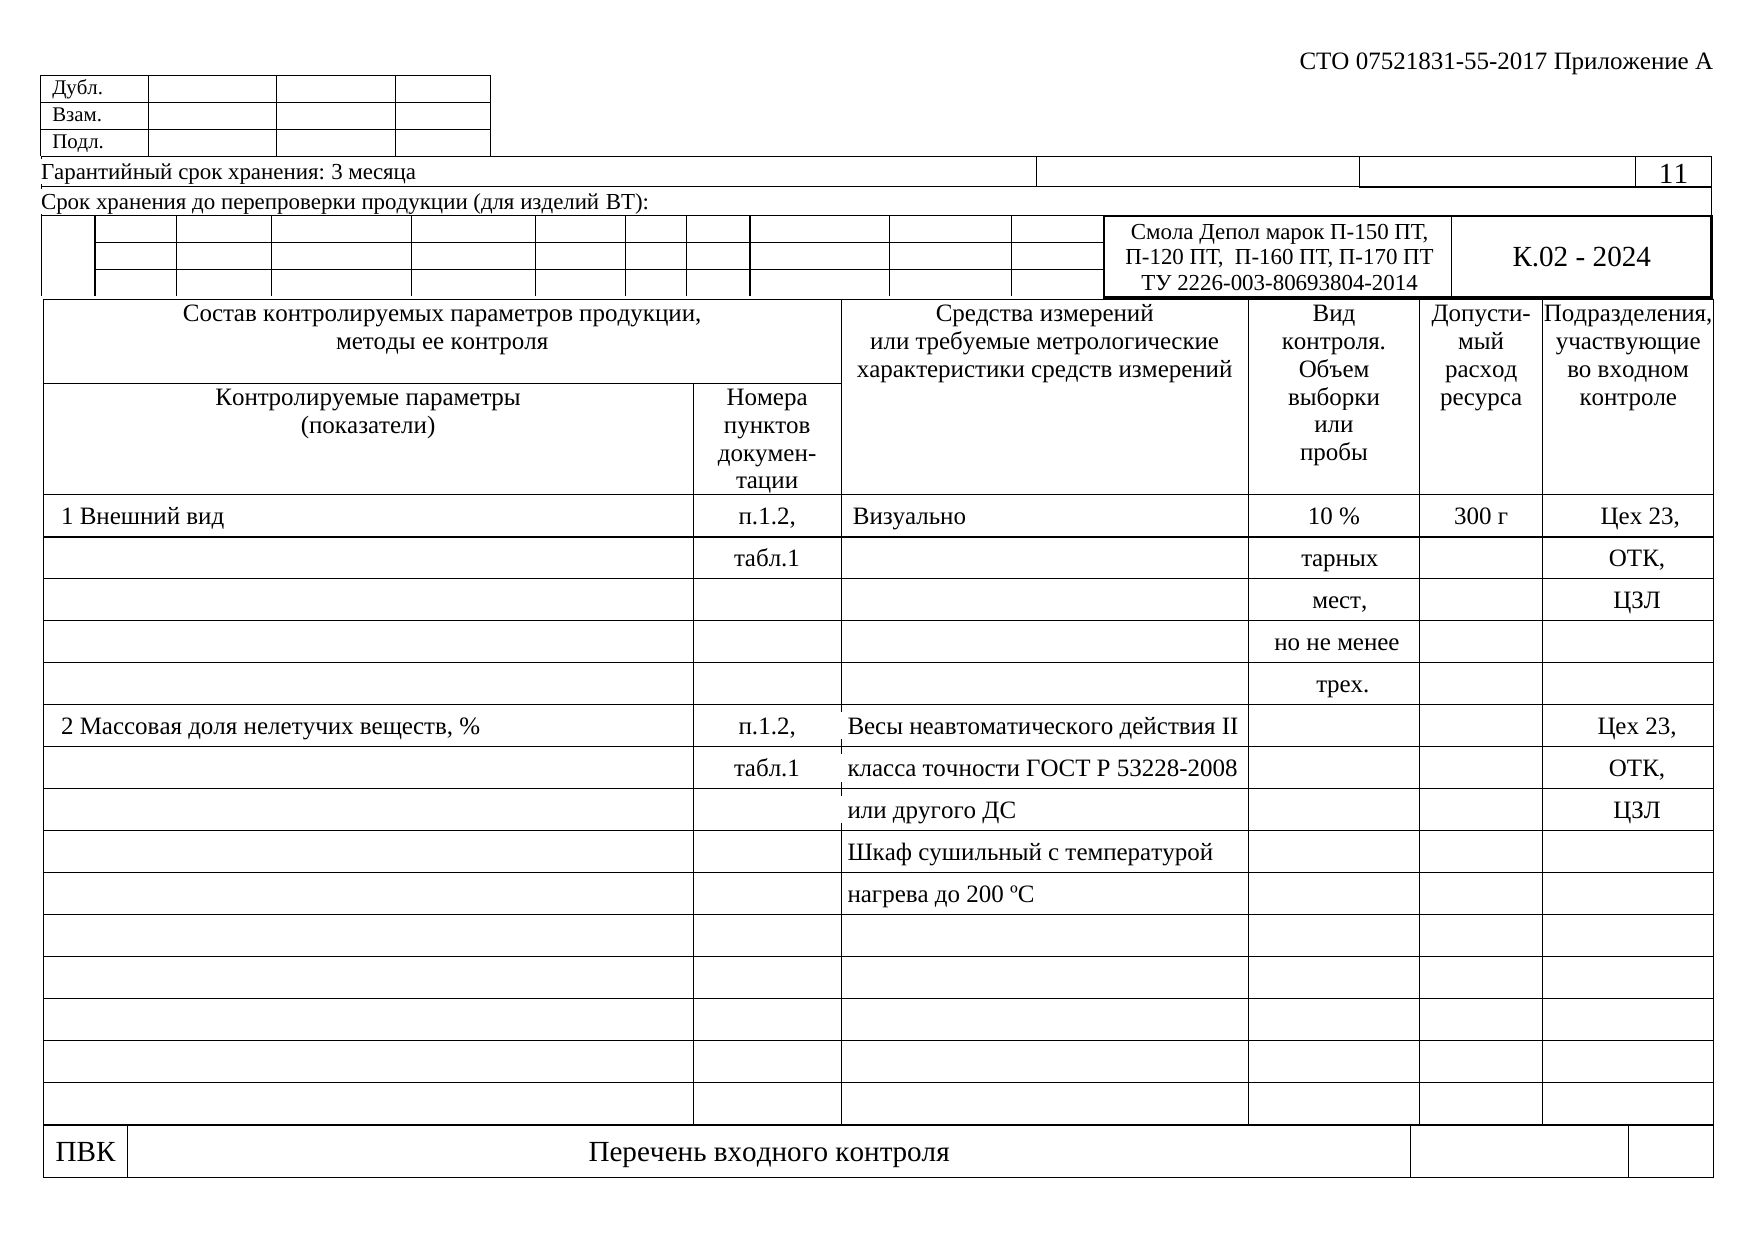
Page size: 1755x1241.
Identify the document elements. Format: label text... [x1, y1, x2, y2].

table_cell [842, 1041, 1248, 1082]
table_cell [626, 243, 686, 269]
table_cell [42, 216, 94, 296]
table_header [491, 75, 739, 102]
table_cell [96, 243, 176, 269]
table_cell Цех 23, [1543, 495, 1713, 536]
table_cell [687, 216, 749, 242]
table_cell [44, 873, 693, 914]
table_cell [1411, 1126, 1628, 1177]
table_cell [694, 957, 841, 998]
table_cell [1543, 957, 1713, 998]
table_cell [694, 789, 841, 830]
table_cell [751, 270, 889, 296]
table_cell [44, 1083, 693, 1124]
table_cell [1420, 789, 1542, 830]
table_cell [1249, 957, 1419, 998]
table_cell [890, 270, 1011, 296]
table_cell нагрева до 200 ºС [842, 873, 1248, 914]
table_cell [1543, 831, 1713, 872]
table_cell ОТК, [1543, 747, 1713, 788]
table_cell [786, 102, 1711, 156]
table_cell п.1.2, [694, 705, 841, 746]
table_cell п.1.2, [694, 495, 841, 536]
table_cell [177, 270, 271, 296]
table_cell [842, 957, 1248, 998]
table_cell [277, 130, 395, 156]
table_header [739, 75, 1254, 102]
table_cell [1420, 747, 1542, 788]
table_cell [1249, 789, 1419, 830]
table_cell [177, 216, 271, 242]
table_cell [1249, 1083, 1419, 1124]
table_cell [694, 621, 841, 662]
table_cell [44, 915, 693, 956]
table_cell [96, 270, 176, 296]
table_cell [1629, 1126, 1713, 1177]
table_cell [272, 270, 411, 296]
table_cell [1420, 538, 1542, 578]
table_cell [1420, 1041, 1542, 1082]
table_cell [1420, 915, 1542, 956]
table_cell [751, 243, 889, 269]
table_cell 2 Массовая доля нелетучих веществ, % [44, 705, 693, 746]
table_cell [694, 1041, 841, 1082]
table_cell [1420, 621, 1542, 662]
table_cell мест, [1249, 579, 1419, 620]
table_cell [1420, 873, 1542, 914]
table_cell [694, 915, 841, 956]
table_cell или другого ДС [842, 789, 1248, 830]
table_cell табл.1 [694, 747, 841, 788]
table_cell [412, 270, 535, 296]
table_header 11 [1636, 157, 1711, 186]
table_cell [1249, 747, 1419, 788]
table_header Дубл. [41, 76, 148, 102]
table_header Гарантийный срок хранения: 3 месяца [42, 157, 1036, 186]
table_cell [177, 243, 271, 269]
table_cell [1543, 663, 1713, 704]
table_cell [842, 663, 1248, 704]
table_cell 10 % [1249, 495, 1419, 536]
table_cell Визуально [842, 495, 1248, 536]
table_cell [44, 747, 693, 788]
table_cell [272, 216, 411, 242]
table_cell [694, 999, 841, 1040]
table_header [396, 76, 490, 102]
table_header Допусти-мый расход ресурса [1420, 438, 1542, 494]
table_cell [1543, 621, 1713, 662]
table_cell ОТК, [1543, 538, 1713, 578]
table_cell [149, 130, 276, 156]
table_cell Контролируемые параметры (показатели) [44, 384, 693, 494]
table_cell класса точности ГОСТ Р 53228-2008 [842, 747, 1248, 788]
table_cell [1420, 1083, 1542, 1124]
table_cell [277, 103, 395, 129]
table_cell Подл. [41, 130, 148, 156]
table_cell [842, 1083, 1248, 1124]
table_header [1254, 75, 1711, 102]
table_cell [842, 621, 1248, 662]
table_cell Цех 23, [1543, 705, 1713, 746]
table_cell [272, 243, 411, 269]
table_cell [536, 270, 625, 296]
table_cell [396, 103, 490, 129]
table_cell [1249, 999, 1419, 1040]
table_header [1360, 157, 1635, 186]
table_header [277, 76, 395, 102]
table_cell [44, 538, 693, 578]
table_cell К.02 - 2024 [1452, 217, 1710, 296]
table_cell [44, 831, 693, 872]
table_cell [44, 663, 693, 704]
table_cell Взам. [41, 103, 148, 129]
table_header [1037, 157, 1359, 186]
table_cell [751, 216, 889, 242]
table_cell [687, 270, 749, 296]
table_cell [1012, 243, 1103, 269]
table_cell [1543, 1041, 1713, 1082]
table_cell табл.1 [694, 538, 841, 578]
table_cell трех. [1249, 663, 1419, 704]
table_cell [1420, 999, 1542, 1040]
table_cell [1420, 957, 1542, 998]
table_cell [626, 216, 686, 242]
table_cell [96, 216, 176, 242]
table_cell [1543, 1083, 1713, 1124]
table_cell [396, 130, 490, 156]
table_cell ЦЗЛ [1543, 579, 1713, 620]
table_cell [694, 663, 841, 704]
table_cell Перечень входного контроля [128, 1126, 1410, 1177]
table_cell [1012, 216, 1103, 242]
table_cell Весы неавтоматического действия II [842, 705, 1248, 746]
text СТО 07521831-55-2017 Приложение А [29, 47, 1713, 75]
table_cell тарных [1249, 538, 1419, 578]
table_cell [1249, 831, 1419, 872]
table_cell [44, 621, 693, 662]
table_cell [1012, 270, 1103, 296]
table_cell Номера пунктов докумен- тации [798, 384, 841, 494]
table_cell [44, 789, 693, 830]
table_cell [1249, 1041, 1419, 1082]
table_cell [1543, 999, 1713, 1040]
table_header [149, 76, 276, 102]
table_cell [890, 216, 1011, 242]
table_cell [44, 579, 693, 620]
table_cell [536, 216, 625, 242]
table_cell [890, 243, 1011, 269]
table_cell [536, 243, 625, 269]
table_cell [1420, 579, 1542, 620]
table_cell [626, 270, 686, 296]
table_header Состав контролируемых параметров продукции, методы ее контроля [44, 300, 841, 382]
table_cell [694, 873, 841, 914]
table_cell [44, 957, 693, 998]
table_cell [842, 538, 1248, 578]
table_cell [694, 579, 841, 620]
table_cell [1249, 873, 1419, 914]
table_cell [694, 831, 841, 872]
table_cell [412, 243, 535, 269]
table_cell [491, 102, 786, 129]
table_cell Смола Депол марок П-150 ПТ, П-120 ПТ, П-160 ПТ, П-170 ПТ ТУ 2226-003-80693804-2014 [1105, 217, 1451, 296]
table_cell [149, 103, 276, 129]
table_header Вид контроля. Объем выборки или пробы [1249, 300, 1419, 494]
table_cell [44, 1041, 693, 1082]
table_cell [1543, 915, 1713, 956]
table_cell [1420, 705, 1542, 746]
table_cell Шкаф сушильный с температурой [842, 831, 1248, 872]
table_cell [1543, 873, 1713, 914]
table_cell ЦЗЛ [1543, 789, 1713, 830]
table_cell [1249, 705, 1419, 746]
table_cell [842, 579, 1248, 620]
table_cell Номера пунктов докумен- тации [694, 384, 736, 494]
table_cell [412, 216, 535, 242]
table_cell ПВК [44, 1126, 127, 1177]
table_cell 1 Внешний вид [44, 495, 693, 536]
table_cell [491, 129, 786, 156]
table_cell [842, 999, 1248, 1040]
table_cell [1420, 663, 1542, 704]
table_cell [694, 1083, 841, 1124]
table_cell [687, 243, 749, 269]
table_cell [1420, 831, 1542, 872]
table_header Средства измерений или требуемые метрологические характеристики средств измерений [842, 300, 1248, 494]
table_header Подразделения, участвующие во входном контроле [1543, 300, 1713, 494]
table_cell [842, 915, 1248, 956]
table_cell [44, 999, 693, 1040]
table_cell 300 г [1420, 495, 1542, 536]
table_cell [1249, 915, 1419, 956]
table_cell но не менее [1249, 621, 1419, 662]
